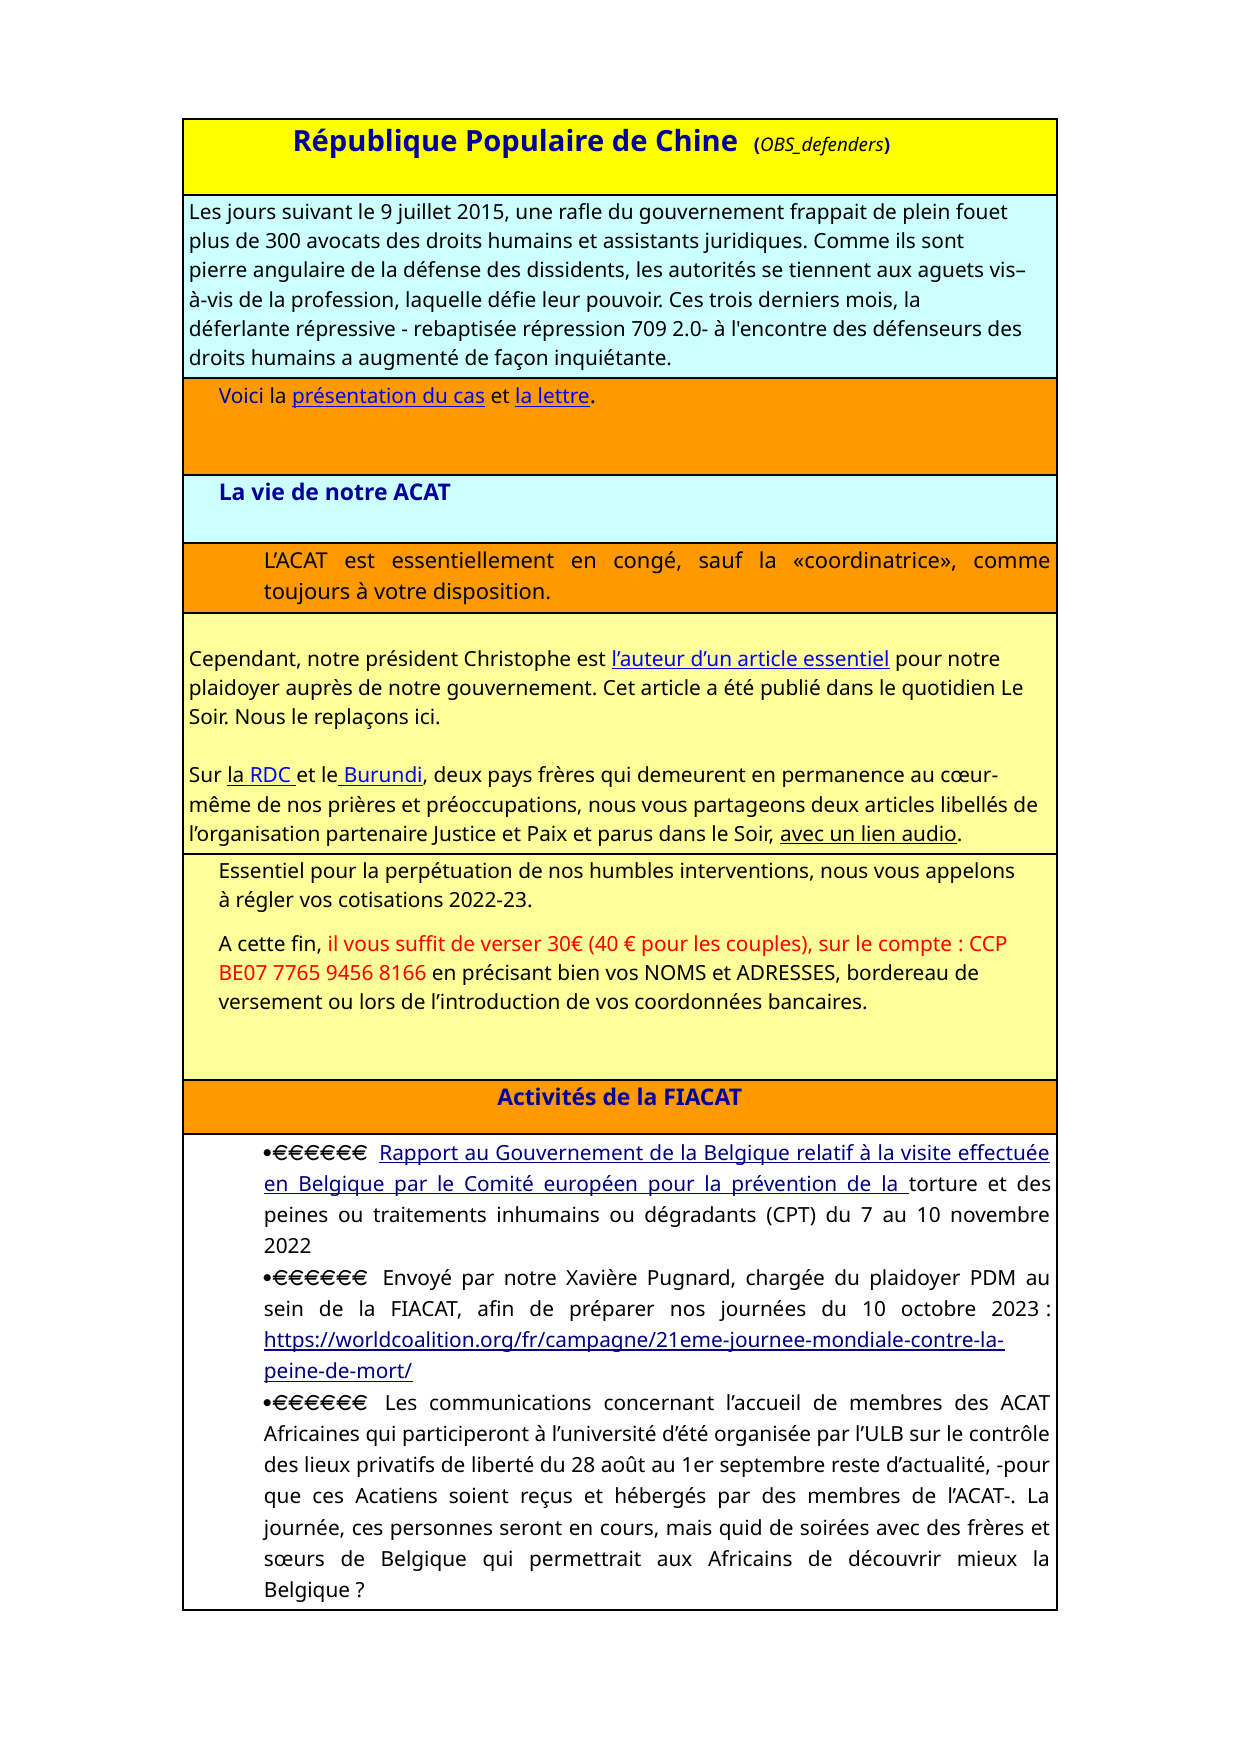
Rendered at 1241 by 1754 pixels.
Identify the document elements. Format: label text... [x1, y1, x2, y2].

table_cell La vie de notre ACAT [184, 476, 1056, 542]
table_cell Les jours suivant le 9 juillet 2015, une rafle du gouvernement frappait de plein fouet plus de 300 avocats des droits humains et assistants juridiques. Comme ils sont pierre angulaire de la défense des dissidents, les autorités se tiennent aux aguets vis–à-vis de la profession, laquelle défie leur pouvoir. Ces trois derniers mois, la déferlante répressive - rebaptisée répression 709 2.0- à l'encontre des défenseurs des droits humains a augmenté de façon inquiétante. [184, 196, 1056, 377]
table_cell Activités de la FIACAT [184, 1081, 1056, 1133]
table_cell Cependant, notre président Christophe est l’auteur d’un article essentiel pour notre plaidoyer auprès de notre gouvernement. Cet article a été publié dans le quotidien Le Soir. Nous le replaçons ici. Sur la RDC et le Burundi, deux pays frères qui demeurent en permanence au cœur-même de nos prières et préoccupations, nous vous partageons deux articles libellés de l’organisation partenaire Justice et Paix et parus dans le Soir, avec un lien audio. [184, 614, 1056, 853]
table_cell Essentiel pour la perpétuation de nos humbles interventions, nous vous appelons à régler vos cotisations 2022-23. A cette fin, il vous suffit de verser 30€ (40 € pour les couples), sur le compte : CCP BE07 7765 9456 8166 en précisant bien vos NOMS et ADRESSES, bordereau de versement ou lors de l’introduction de vos coordonnées bancaires. [184, 855, 1056, 1079]
table_cell République Populaire de Chine (OBS_defenders) [184, 120, 1056, 194]
table_cell L’ACAT est essentiellement en congé, sauf la «coordinatrice», comme toujours à votre disposition. [184, 544, 1056, 612]
table_cell · Rapport au Gouvernement de la Belgique relatif à la visite effectuée en Belgique par le Comité européen pour la prévention de la torture et des peines ou traitements inhumains ou dégradants (CPT) du 7 au 10 novembre 2022 · Envoyé par notre Xavière Pugnard, chargée du plaidoyer PDM au sein de la FIACAT, afin de préparer nos journées du 10 octobre 2023 : https://worldcoalition.org/fr/campagne/21eme-journee-mondiale-contre-la-peine-de-mort/ · Les communications concernant l’accueil de membres des ACAT Africaines qui participeront à l’université d’été organisée par l’ULB sur le contrôle des lieux privatifs de liberté du 28 août au 1er septembre reste d’actualité, -pour que ces Acatiens soient reçus et hébergés par des membres de l’ACAT-. La journée, ces personnes seront en cours, mais quid de soirées avec des frères et sœurs de Belgique qui permettrait aux Africains de découvrir mieux la Belgique ? [184, 1135, 1056, 1609]
table_cell Voici la présentation du cas et la lettre. [184, 379, 1056, 474]
